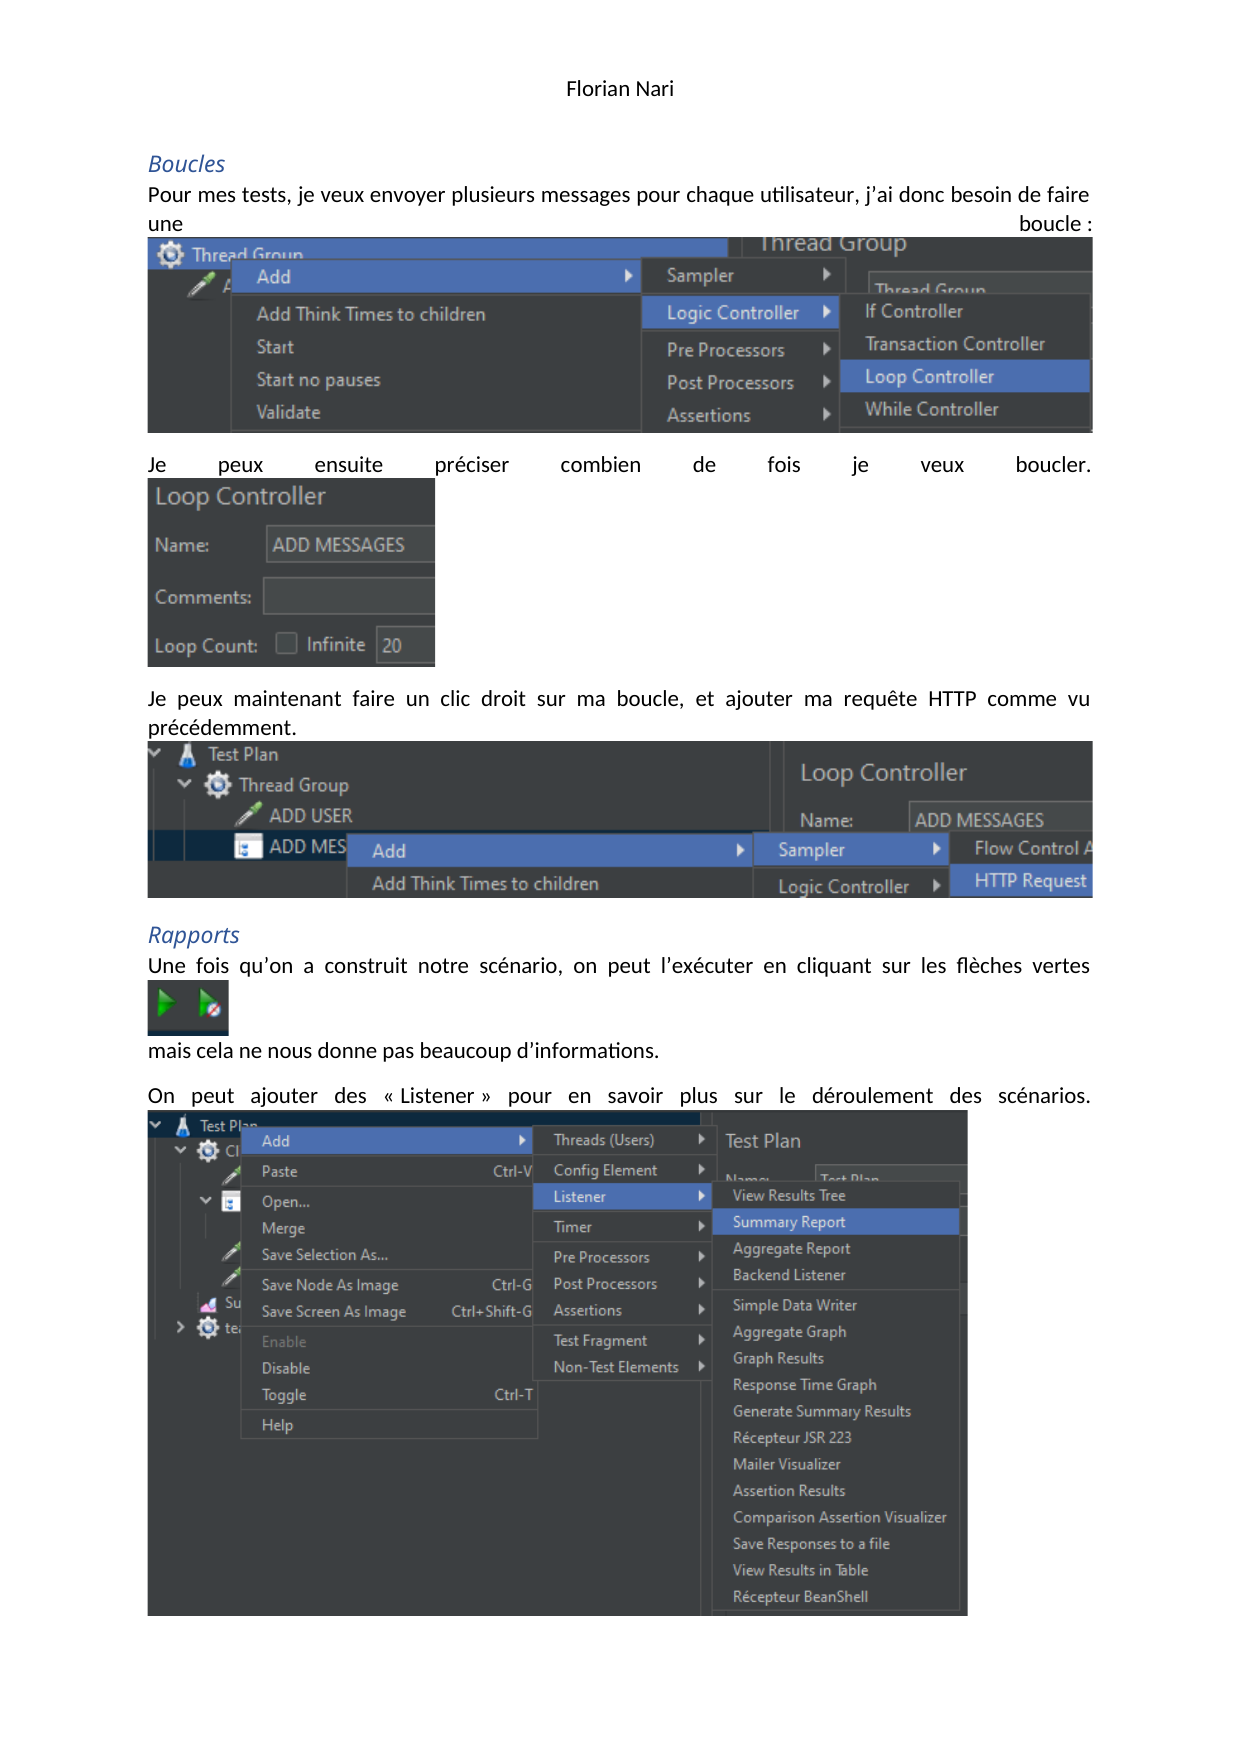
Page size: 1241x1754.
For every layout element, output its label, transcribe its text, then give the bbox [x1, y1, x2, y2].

subtitle Rapports [148, 919, 1093, 951]
text Je peux maintenant faire un clic droit sur ma boucle, et ajouter ma requête HTTP comme vu précédemment. [148, 684, 1093, 741]
text On peut ajouter des « Listener » pour en savoir plus sur le déroulement des scénarios. [148, 1081, 1093, 1616]
subtitle Boucles [148, 148, 1093, 179]
text Une fois qu’on a construit notre scénario, on peut l’exécuter en cliquant sur les flèches vertes mais cela ne nous donne pas beaucoup d’informations. [148, 952, 1093, 1064]
text Pour mes tests, je veux envoyer plusieurs messages pour chaque utilisateur, j’ai donc besoin de faire une boucle : [148, 180, 1093, 237]
text Je peux ensuite préciser combien de fois je veux boucler. [148, 450, 1093, 666]
